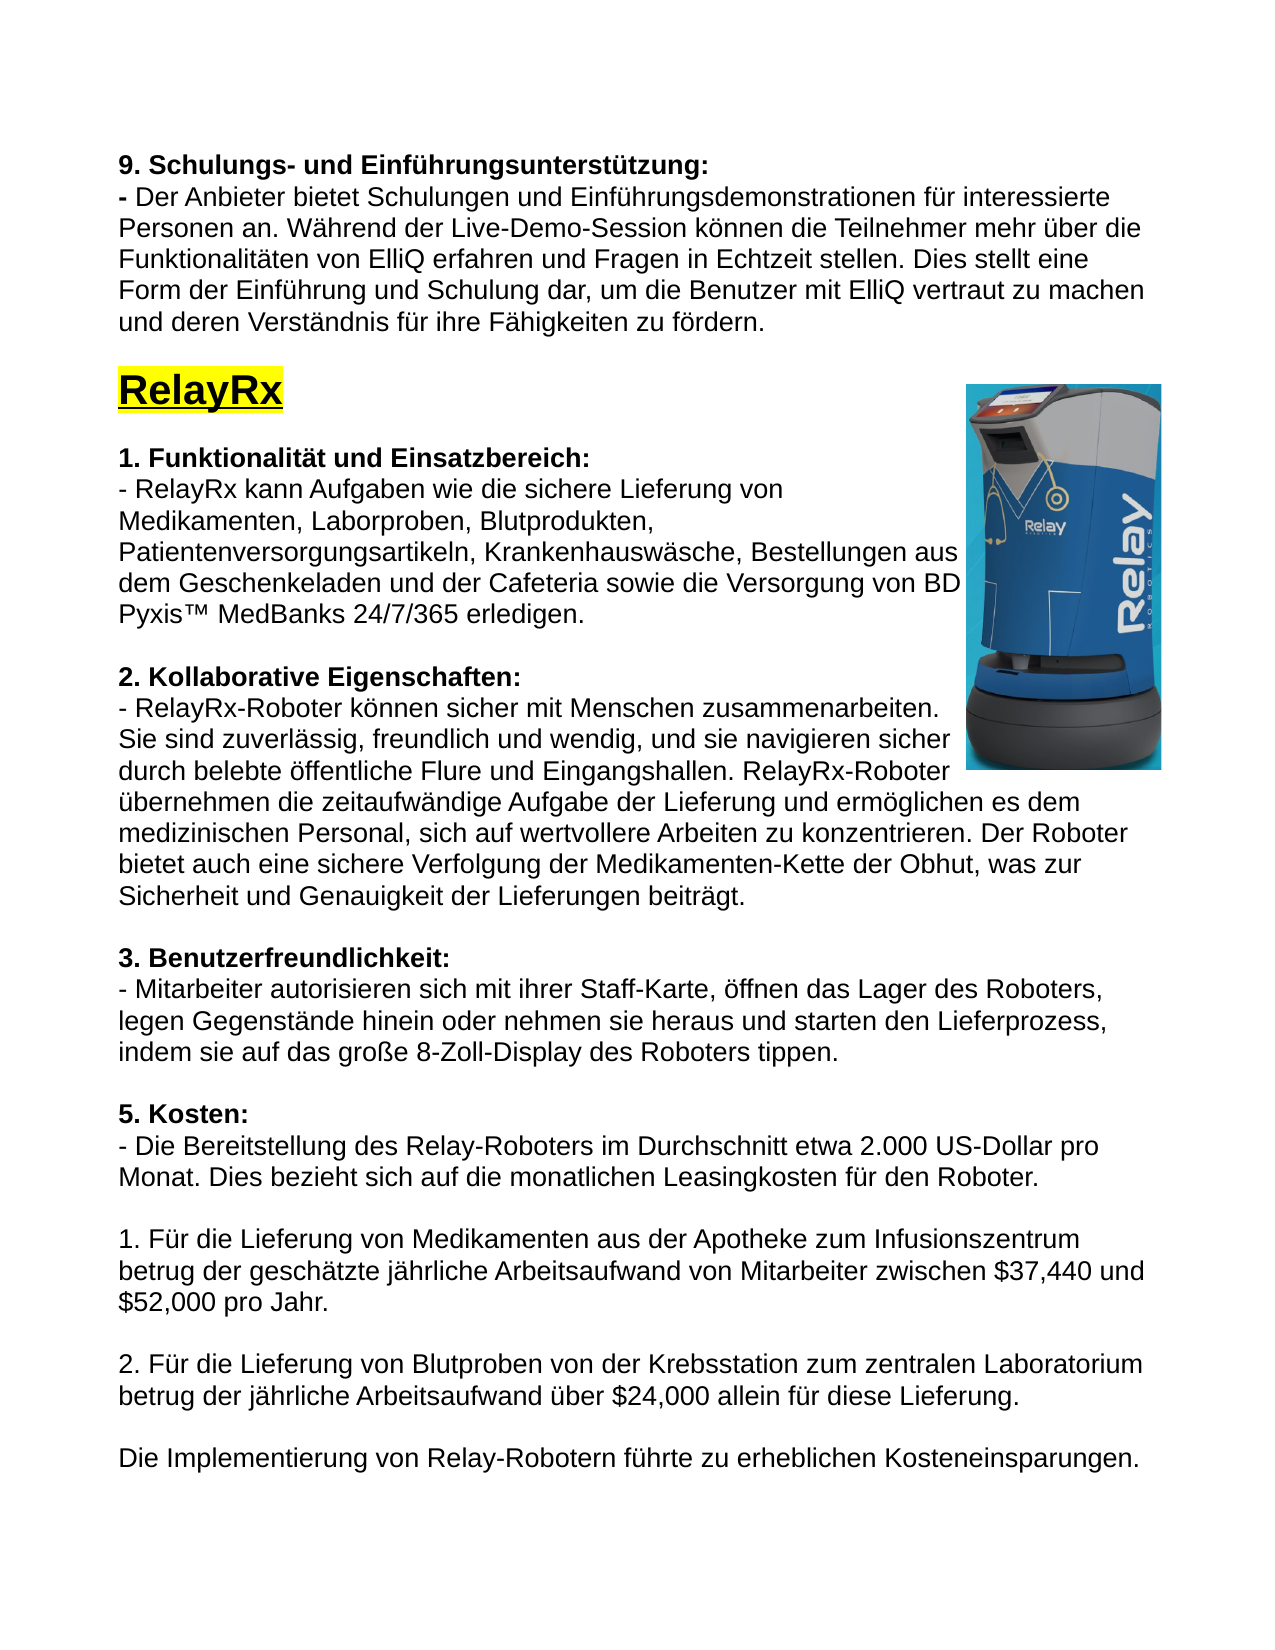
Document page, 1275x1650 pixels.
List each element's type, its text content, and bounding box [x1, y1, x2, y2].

text 1. Funktionalität und Einsatzbereich: [118, 442, 966, 473]
text RelayRx [118, 366, 1157, 413]
picture [966, 384, 1162, 770]
text - Die Bereitstellung des Relay-Roboters im Durchschnitt etwa 2.000 US-Dollar pro Monat. Dies bezieht sich auf die monatlichen Leasingkosten für den Roboter. [118, 1130, 1157, 1192]
text 2. Für die Lieferung von Blutproben von der Krebsstation zum zentralen Laboratorium betrug der jährliche Arbeitsaufwand über $24,000 allein für diese Lieferung. [118, 1348, 1157, 1411]
text 1. Für die Lieferung von Medikamenten aus der Apotheke zum Infusionszentrum betrug der geschätzte jährliche Arbeitsaufwand von Mitarbeiter zwischen $37,440 und $52,000 pro Jahr. [118, 1223, 1157, 1317]
text 9. Schulungs- und Einführungsunterstützung: [118, 149, 1157, 181]
text - Der Anbieter bietet Schulungen und Einführungsdemonstrationen für interessierte Personen an. Während der Live-Demo-Session können die Teilnehmer mehr über die Funktionalitäten von ElliQ erfahren und Fragen in Echtzeit stellen. Dies stellt eine Form der Einführung und Schulung dar, um die Benutzer mit ElliQ vertraut zu machen und deren Verständnis für ihre Fähigkeiten zu fördern. [118, 181, 1157, 337]
text - Mitarbeiter autorisieren sich mit ihrer Staff-Karte, öffnen das Lager des Roboters, legen Gegenstände hinein oder nehmen sie heraus und starten den Lieferprozess, indem sie auf das große 8-Zoll-Display des Roboters tippen. [118, 973, 1157, 1067]
text - RelayRx kann Aufgaben wie die sichere Lieferung von Medikamenten, Laborproben, Blutprodukten, Patientenversorgungsartikeln, Krankenhauswäsche, Bestellungen aus dem Geschenkeladen und der Cafeteria sowie die Versorgung von BD Pyxis™ MedBanks 24/7/365 erledigen. [118, 473, 966, 630]
text 2. Kollaborative Eigenschaften: [118, 661, 966, 692]
text 5. Kosten: [118, 1098, 1157, 1130]
text 3. Benutzerfreundlichkeit: [118, 942, 1157, 973]
text - RelayRx-Roboter können sicher mit Menschen zusammenarbeiten. Sie sind zuverlässig, freundlich und wendig, und sie navigieren sicher durch belebte öffentliche Flure und Eingangshallen. RelayRx-Roboter übernehmen die zeitaufwändige Aufgabe der Lieferung und ermöglichen es dem medizinischen Personal, sich auf wertvollere Arbeiten zu konzentrieren. Der Roboter bietet auch eine sichere Verfolgung der Medikamenten-Kette der Obhut, was zur Sicherheit und Genauigkeit der Lieferungen beiträgt. [118, 692, 1157, 911]
text Die Implementierung von Relay-Robotern führte zu erheblichen Kosteneinsparungen. [118, 1442, 1157, 1473]
